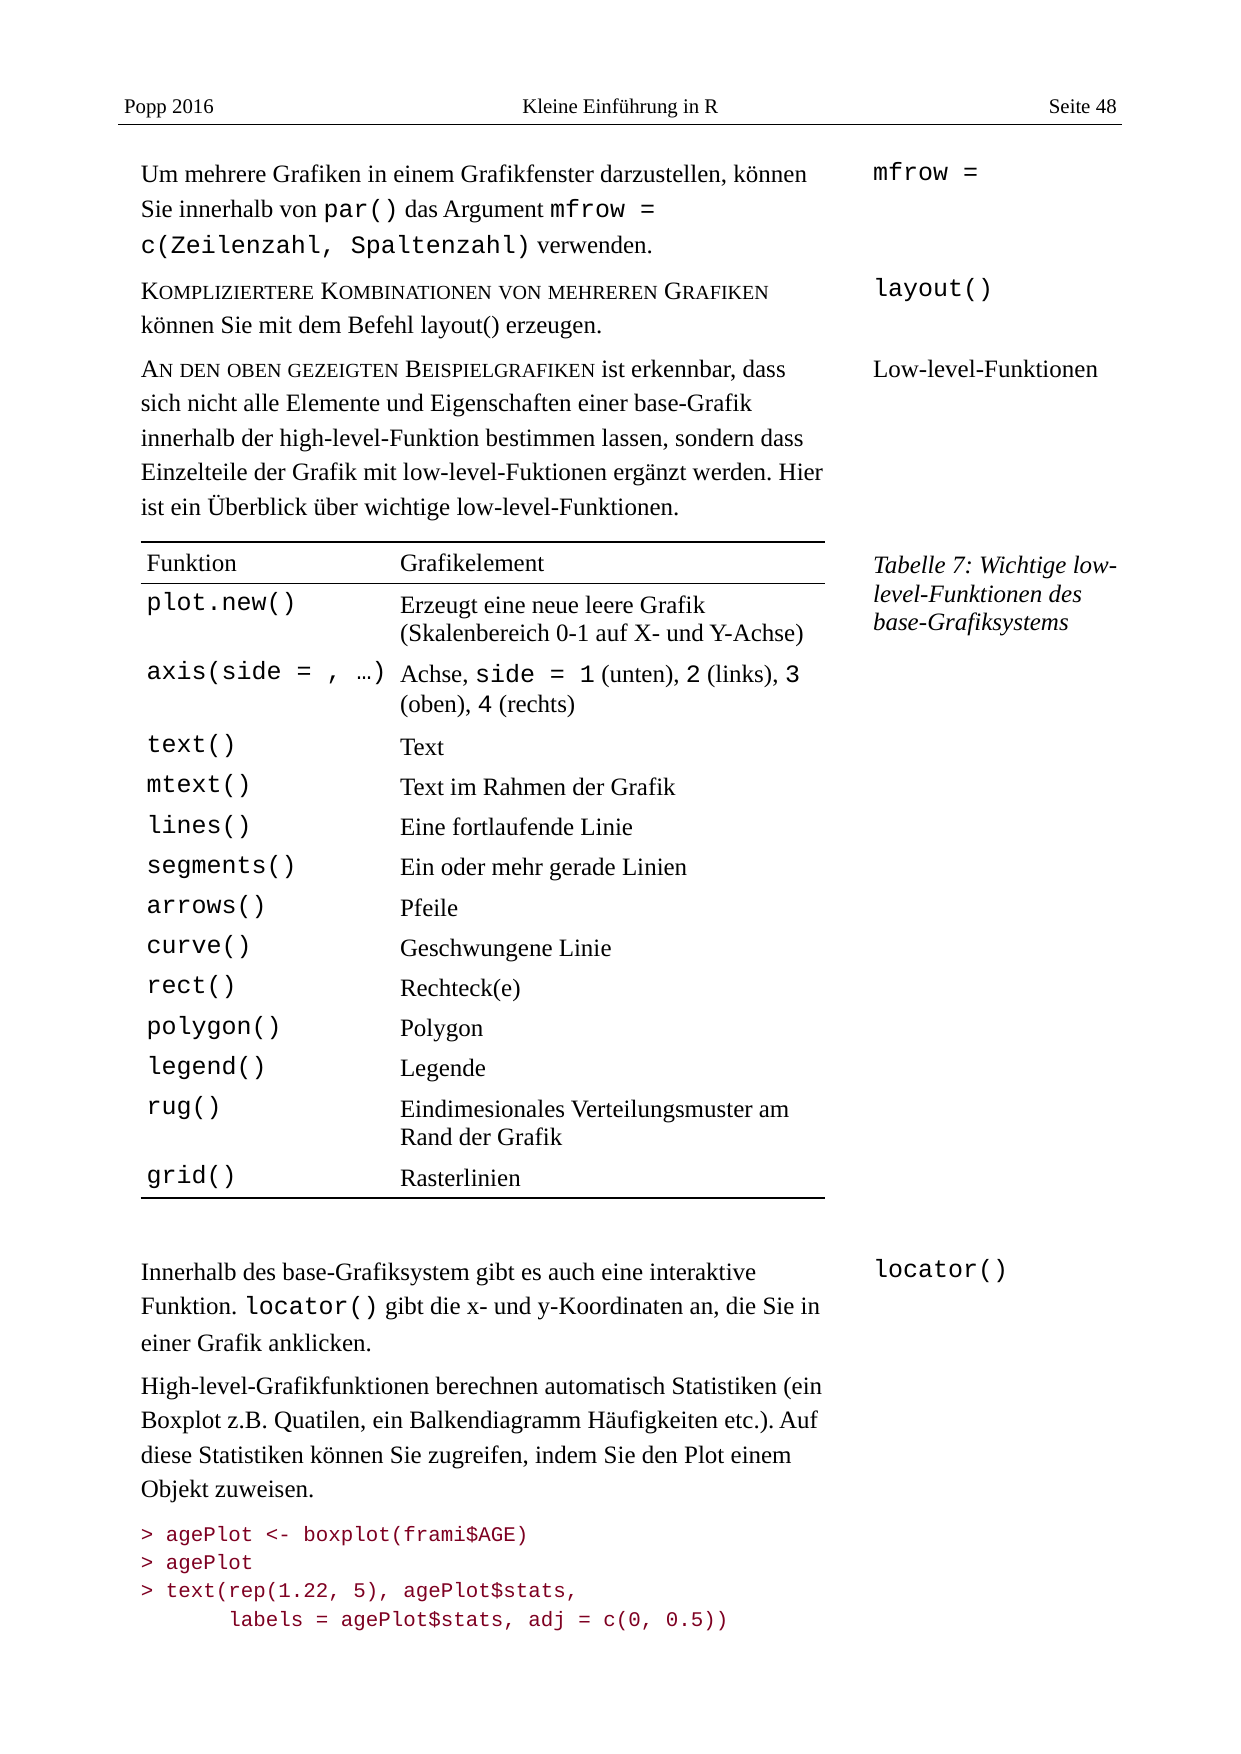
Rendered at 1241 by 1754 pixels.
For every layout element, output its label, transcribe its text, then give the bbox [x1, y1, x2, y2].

table_cell rect() [141, 967, 394, 1007]
table_cell mtext() [141, 766, 394, 806]
table_cell layout() [855, 276, 1123, 354]
table_cell mfrow = [855, 159, 1123, 276]
table_cell Eine fortlaufende Linie [394, 806, 825, 847]
table_cell legend() [141, 1048, 394, 1088]
table_cell Text im Rahmen der Grafik [394, 766, 825, 806]
table_cell Kompliziertere Kombinationen von mehreren Grafiken können Sie mit dem Befehl layout() erzeugen. [141, 276, 855, 354]
table_cell arrows() [141, 887, 394, 927]
table_cell rug() [141, 1088, 394, 1157]
table_cell Low-level-Funktionen Tabelle 7: Wichtige low-level-Funktionen des base-Grafiksystems [855, 354, 1123, 1257]
table_cell plot.new() [141, 584, 394, 653]
table_cell Ein oder mehr gerade Linien [394, 847, 825, 887]
table_cell Legende [394, 1048, 825, 1088]
table_cell Innerhalb des base-Grafiksystem gibt es auch eine interaktive Funktion. locator() gibt die x- und y-Koordinaten an, die Sie in einer Grafik anklicken. [141, 1257, 855, 1371]
table_header Grafikelement [394, 543, 825, 583]
table_cell Rasterlinien [394, 1157, 825, 1197]
table_cell High-level-Grafikfunktionen berechnen automatisch Statistiken (ein Boxplot z.B. Quatilen, ein Balkendiagramm Häufigkeiten etc.). Auf diese Statistiken können Sie zugreifen, indem Sie den Plot einem Objekt zuweisen. > agePlot <- boxplot(frami$AGE) > agePlot > text(rep(1.22, 5), agePlot$stats, labels = agePlot$stats, adj = c(0, 0.5)) [141, 1371, 855, 1632]
table_cell polygon() [141, 1008, 394, 1048]
table_cell Erzeugt eine neue leere Grafik (Skalenbereich 0-1 auf X- und Y-Achse) [394, 584, 825, 653]
table_header Funktion [141, 543, 394, 583]
table_cell lines() [141, 806, 394, 847]
table_cell Um mehrere Grafiken in einem Grafikfenster darzustellen, können Sie innerhalb von par() das Argument mfrow = c(Zeilenzahl, Spaltenzahl) verwenden. [141, 159, 855, 276]
table_cell curve() [141, 927, 394, 967]
table_cell Geschwungene Linie [394, 927, 825, 967]
table_cell Polygon [394, 1008, 825, 1048]
table_cell Text [394, 726, 825, 766]
table_cell grid() [141, 1157, 394, 1197]
table_cell An den oben gezeigten Beispielgrafiken ist erkennbar, dass sich nicht alle Elemente und Eigenschaften einer base-Grafik innerhalb der high-level-Funktion bestimmen lassen, sondern dass Einzelteile der Grafik mit low-level-Fuktionen ergänzt werden. Hier ist ein Überblick über wichtige low-level-Funktionen. [141, 354, 855, 1257]
table_cell Rechteck(e) [394, 967, 825, 1007]
table_cell [855, 1371, 1123, 1632]
table_cell segments() [141, 847, 394, 887]
table_cell axis(side = , …) [141, 653, 394, 726]
table_cell text() [141, 726, 394, 766]
table_cell Eindimesionales Verteilungsmuster am Rand der Grafik [394, 1088, 825, 1157]
table_cell locator() [855, 1257, 1123, 1371]
table_cell Pfeile [394, 887, 825, 927]
table_cell Achse, side = 1 (unten), 2 (links), 3 (oben), 4 (rechts) [394, 653, 825, 726]
